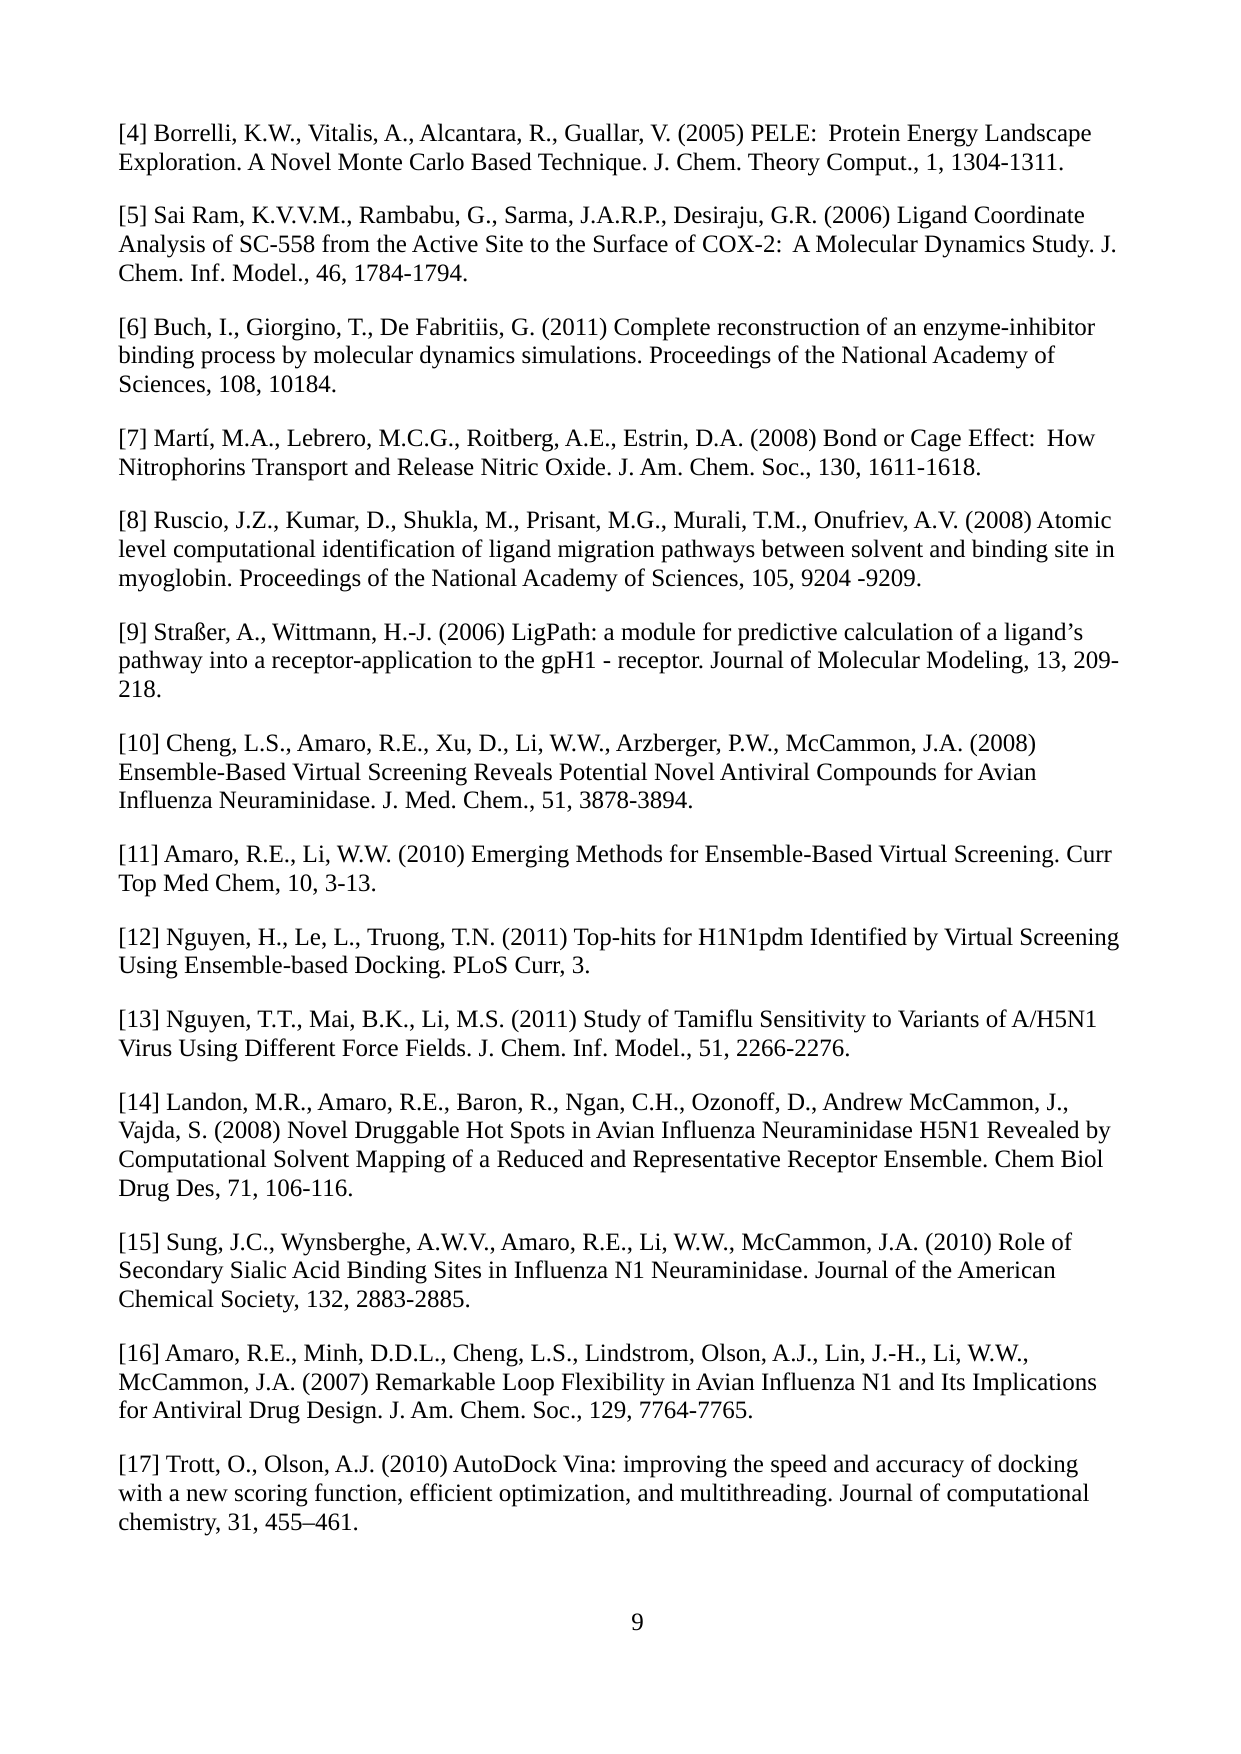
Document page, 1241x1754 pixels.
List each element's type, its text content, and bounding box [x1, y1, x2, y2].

text [6] Buch, I., Giorgino, T., De Fabritiis, G. (2011) Complete reconstruction of an enzyme-inhibitor binding process by molecular dynamics simulations. Proceedings of the National Academy of Sciences, 108, 10184. [118, 312, 1122, 398]
text [4] Borrelli, K.W., Vitalis, A., Alcantara, R., Guallar, V. (2005) PELE: Protein Energy Landscape Exploration. A Novel Monte Carlo Based Technique. J. Chem. Theory Comput., 1, 1304-1311. [118, 118, 1122, 176]
text [5] Sai Ram, K.V.V.M., Rambabu, G., Sarma, J.A.R.P., Desiraju, G.R. (2006) Ligand Coordinate Analysis of SC-558 from the Active Site to the Surface of COX-2: A Molecular Dynamics Study. J. Chem. Inf. Model., 46, 1784-1794. [118, 201, 1122, 287]
text [12] Nguyen, H., Le, L., Truong, T.N. (2011) Top-hits for H1N1pdm Identified by Virtual Screening Using Ensemble-based Docking. PLoS Curr, 3. [118, 922, 1122, 979]
text [15] Sung, J.C., Wynsberghe, A.W.V., Amaro, R.E., Li, W.W., McCammon, J.A. (2010) Role of Secondary Sialic Acid Binding Sites in Influenza N1 Neuraminidase. Journal of the American Chemical Society, 132, 2883-2885. [118, 1227, 1122, 1313]
text [14] Landon, M.R., Amaro, R.E., Baron, R., Ngan, C.H., Ozonoff, D., Andrew McCammon, J., Vajda, S. (2008) Novel Druggable Hot Spots in Avian Influenza Neuraminidase H5N1 Revealed by Computational Solvent Mapping of a Reduced and Representative Receptor Ensemble. Chem Biol Drug Des, 71, 106-116. [118, 1087, 1122, 1202]
text [10] Cheng, L.S., Amaro, R.E., Xu, D., Li, W.W., Arzberger, P.W., McCammon, J.A. (2008) Ensemble-Based Virtual Screening Reveals Potential Novel Antiviral Compounds for Avian Influenza Neuraminidase. J. Med. Chem., 51, 3878-3894. [118, 728, 1122, 814]
text [11] Amaro, R.E., Li, W.W. (2010) Emerging Methods for Ensemble-Based Virtual Screening. Curr Top Med Chem, 10, 3-13. [118, 839, 1122, 897]
text [16] Amaro, R.E., Minh, D.D.L., Cheng, L.S., Lindstrom, Olson, A.J., Lin, J.-H., Li, W.W., McCammon, J.A. (2007) Remarkable Loop Flexibility in Avian Influenza N1 and Its Implications for Antiviral Drug Design. J. Am. Chem. Soc., 129, 7764-7765. [118, 1338, 1122, 1424]
text [13] Nguyen, T.T., Mai, B.K., Li, M.S. (2011) Study of Tamiflu Sensitivity to Variants of A/H5N1 Virus Using Different Force Fields. J. Chem. Inf. Model., 51, 2266-2276. [118, 1004, 1122, 1062]
text [17] Trott, O., Olson, A.J. (2010) AutoDock Vina: improving the speed and accuracy of docking with a new scoring function, efficient optimization, and multithreading. Journal of computational chemistry, 31, 455–461. [118, 1449, 1122, 1536]
text [7] Martí, M.A., Lebrero, M.C.G., Roitberg, A.E., Estrin, D.A. (2008) Bond or Cage Effect: How Nitrophorins Transport and Release Nitric Oxide. J. Am. Chem. Soc., 130, 1611-1618. [118, 423, 1122, 481]
text [8] Ruscio, J.Z., Kumar, D., Shukla, M., Prisant, M.G., Murali, T.M., Onufriev, A.V. (2008) Atomic level computational identification of ligand migration pathways between solvent and binding site in myoglobin. Proceedings of the National Academy of Sciences, 105, 9204 -9209. [118, 506, 1122, 592]
text [9] Straßer, A., Wittmann, H.-J. (2006) LigPath: a module for predictive calculation of a ligand’s pathway into a receptor-application to the gpH1 - receptor. Journal of Molecular Modeling, 13, 209-218. [118, 617, 1122, 703]
